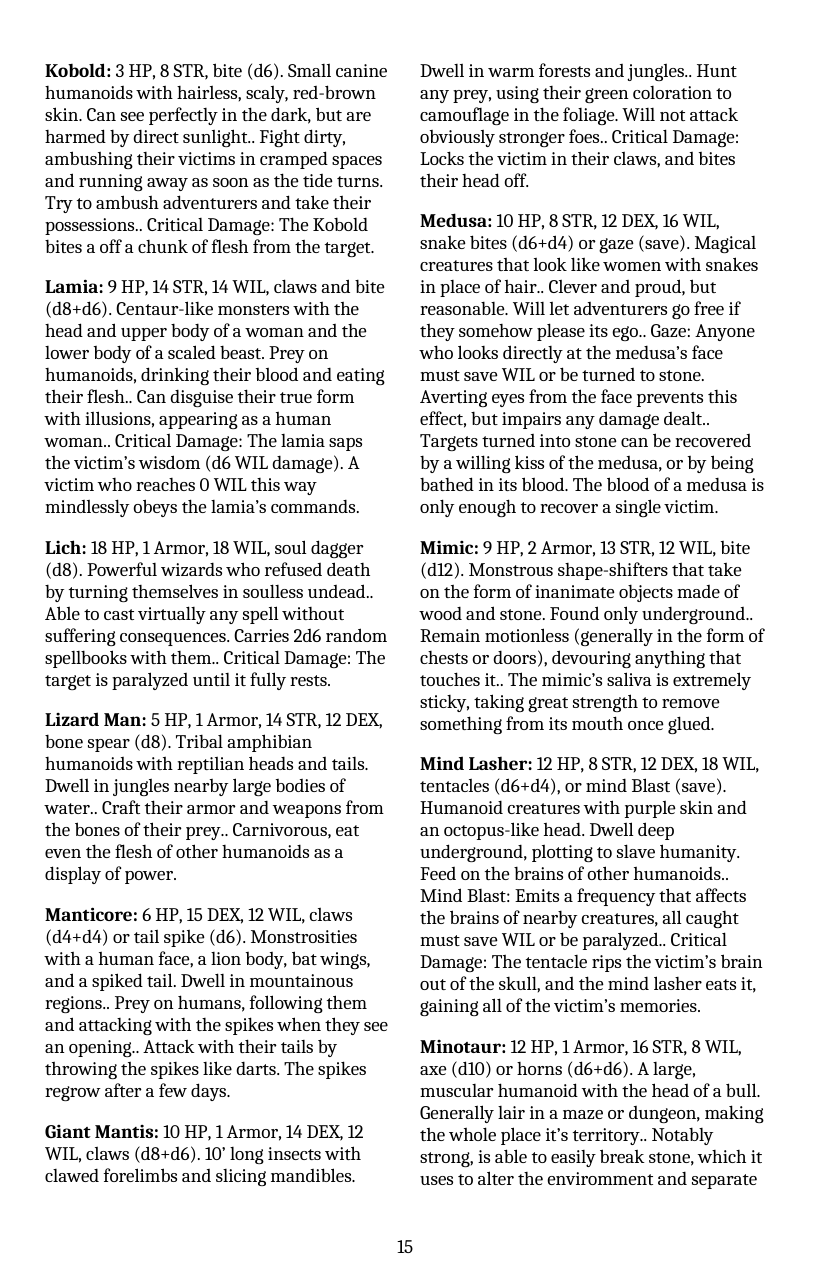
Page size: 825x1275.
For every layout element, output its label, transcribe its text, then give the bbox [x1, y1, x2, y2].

text Mimic: 9 HP, 2 Armor, 13 STR, 12 WIL, bite (d12). Monstrous shape-shifters that take on the form of inanimate objects made of wood and stone. Found only underground.. Remain motionless (generally in the form of chests or doors), devouring anything that touches it.. The mimic’s saliva is extremely sticky, taking great strength to remove something from its mouth once glued. [420, 537, 765, 735]
text Manticore: 6 HP, 15 DEX, 12 WIL, claws (d4+d4) or tail spike (d6). Monstrosities with a human face, a lion body, bat wings, and a spiked tail. Dwell in mountainous regions.. Prey on humans, following them and attacking with the spikes when they see an opening.. Attack with their tails by throwing the spikes like darts. The spikes regrow after a few days. [45, 904, 390, 1102]
text Dwell in warm forests and jungles.. Hunt any prey, using their green coloration to camouflage in the foliage. Will not attack obviously stronger foes.. Critical Damage: Locks the victim in their claws, and bites their head off. [420, 60, 765, 192]
text Giant Mantis: 10 HP, 1 Armor, 14 DEX, 12 WIL, claws (d8+d6). 10’ long insects with clawed forelimbs and slicing mandibles. [45, 1121, 390, 1187]
text Mind Lasher: 12 HP, 8 STR, 12 DEX, 18 WIL, tentacles (d6+d4), or mind Blast (save). Humanoid creatures with purple skin and an octopus-like head. Dwell deep underground, plotting to slave humanity. Feed on the brains of other humanoids.. Mind Blast: Emits a frequency that affects the brains of nearby creatures, all caught must save WIL or be paralyzed.. Critical Damage: The tentacle rips the victim’s brain out of the skull, and the mind lasher eats it, gaining all of the victim’s memories. [420, 754, 765, 1017]
text Medusa: 10 HP, 8 STR, 12 DEX, 16 WIL, snake bites (d6+d4) or gaze (save). Magical creatures that look like women with snakes in place of hair.. Clever and proud, but reasonable. Will let adventurers go free if they somehow please its ego.. Gaze: Anyone who looks directly at the medusa’s face must save WIL or be turned to stone. Averting eyes from the face prevents this effect, but impairs any damage dealt.. Targets turned into stone can be recovered by a willing kiss of the medusa, or by being bathed in its blood. The blood of a medusa is only enough to recover a single victim. [420, 211, 765, 518]
text Lizard Man: 5 HP, 1 Armor, 14 STR, 12 DEX, bone spear (d8). Tribal amphibian humanoids with reptilian heads and tails. Dwell in jungles nearby large bodies of water.. Craft their armor and weapons from the bones of their prey.. Carnivorous, eat even the flesh of other humanoids as a display of power. [45, 710, 390, 886]
text Kobold: 3 HP, 8 STR, bite (d6). Small canine humanoids with hairless, scaly, red-brown skin. Can see perfectly in the dark, but are harmed by direct sunlight.. Fight dirty, ambushing their victims in cramped spaces and running away as soon as the tide turns. Try to ambush adventurers and take their possessions.. Critical Damage: The Kobold bites a off a chunk of flesh from the target. [45, 60, 390, 258]
text Minotaur: 12 HP, 1 Armor, 16 STR, 8 WIL, axe (d10) or horns (d6+d6). A large, muscular humanoid with the head of a bull. Generally lair in a maze or dungeon, making the whole place it’s territory.. Notably strong, is able to easily break stone, which it uses to alter the enviromment and separate [420, 1036, 765, 1190]
text Lich: 18 HP, 1 Armor, 18 WIL, soul dagger (d8). Powerful wizards who refused death by turning themselves in soulless undead.. Able to cast virtually any spell without suffering consequences. Carries 2d6 random spellbooks with them.. Critical Damage: The target is paralyzed until it fully rests. [45, 537, 390, 691]
text Lamia: 9 HP, 14 STR, 14 WIL, claws and bite (d8+d6). Centaur-like monsters with the head and upper body of a woman and the lower body of a scaled beast. Prey on humanoids, drinking their blood and eating their flesh.. Can disguise their true form with illusions, appearing as a human woman.. Critical Damage: The lamia saps the victim’s wisdom (d6 WIL damage). A victim who reaches 0 WIL this way mindlessly obeys the lamia’s commands. [45, 277, 390, 518]
